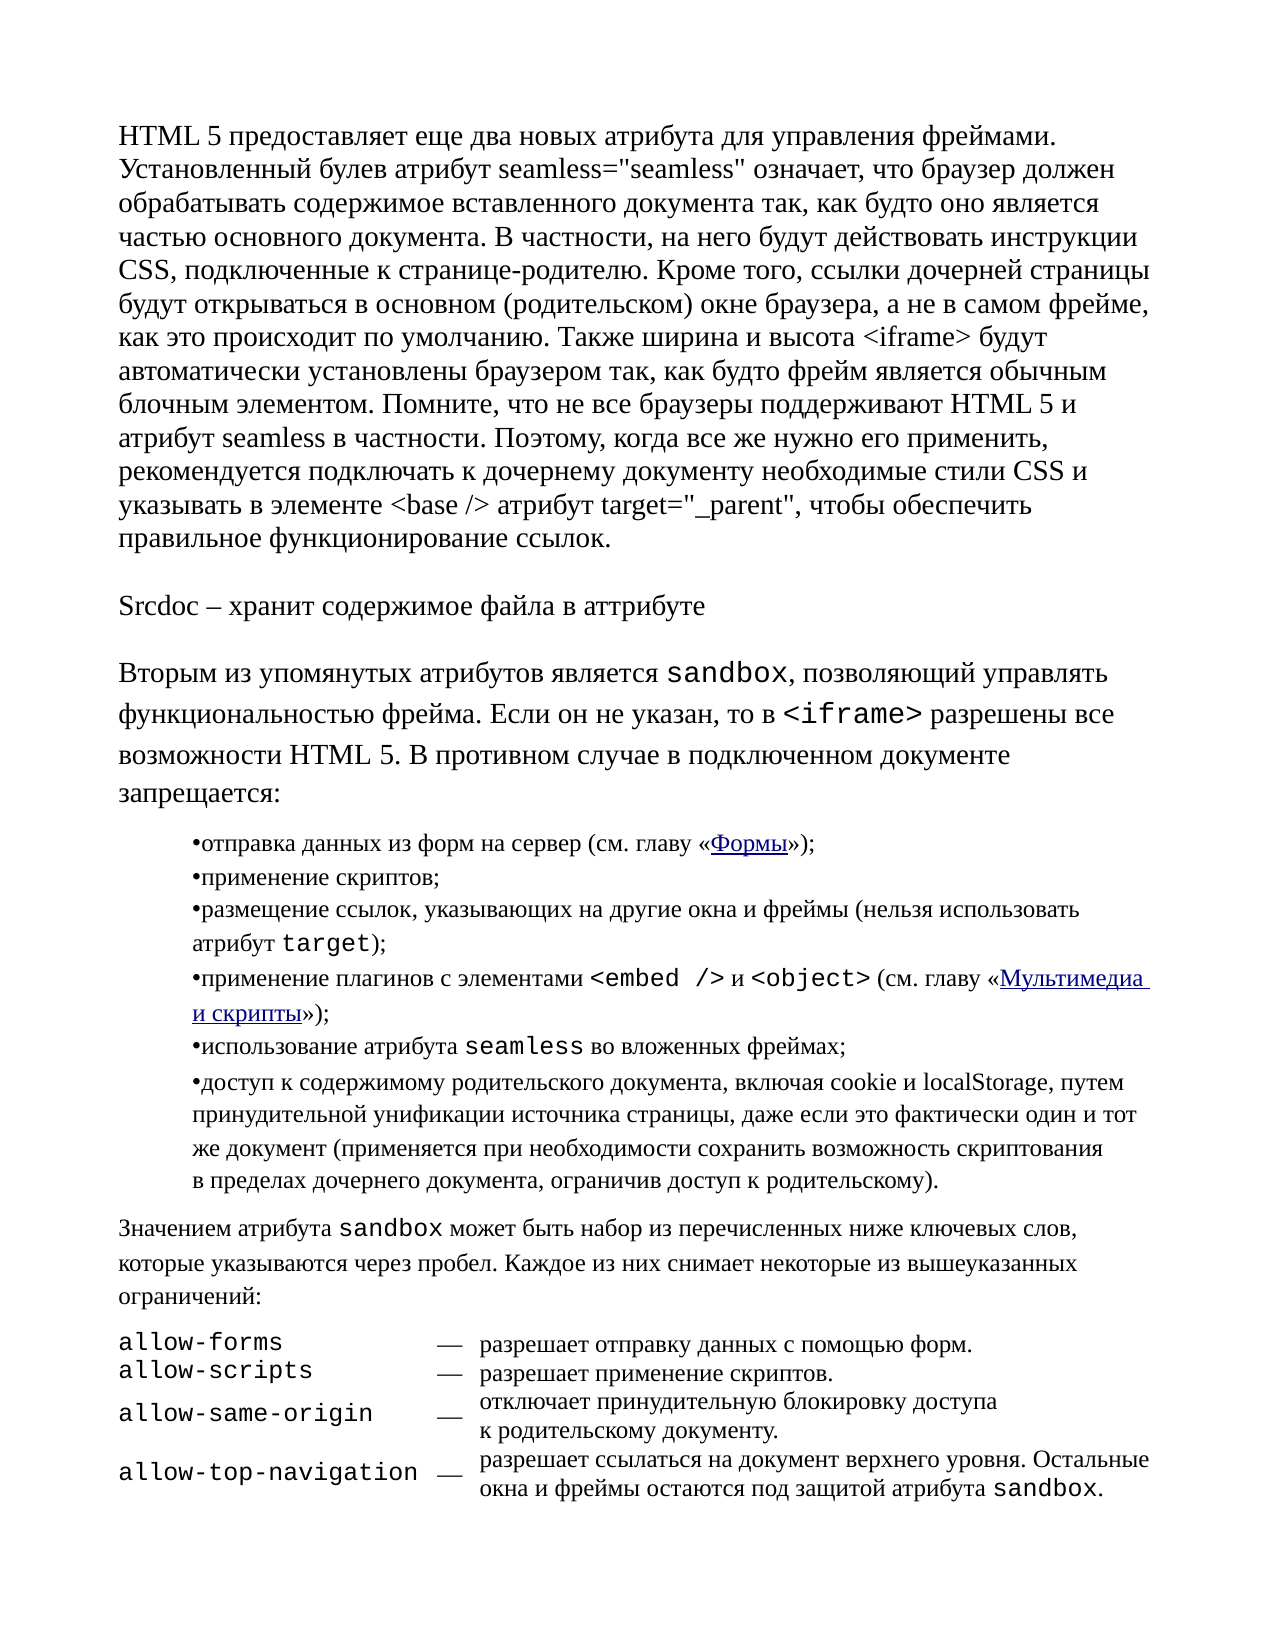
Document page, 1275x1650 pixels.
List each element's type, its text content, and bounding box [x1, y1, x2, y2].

list отправка данных из форм на сервер (см. главу «Формы»); [118, 828, 1157, 857]
table_header — [431, 1329, 479, 1358]
list использование атрибута seamless во вложенных фреймах; [118, 1031, 1157, 1062]
text Вторым из упомянутых атрибутов является sandbox, позволяющий управлять функциональностью фрейма. Если он не указан, то в <iframe> разрешены все возможности HTML 5. В противном случае в подключенном документе запрещается: [118, 655, 1157, 809]
table_cell — [431, 1386, 479, 1444]
table_cell аllow-same-origin [118, 1386, 431, 1444]
table_cell allow-scripts [118, 1358, 431, 1386]
list применение плагинов с элементами <embed /> и <object> (см. главу «Мультимедиа и скрипты»); [118, 963, 1157, 1027]
list применение скриптов; [118, 862, 1157, 890]
text Значением атрибута sandbox может быть набор из перечисленных ниже ключевых слов, которые указываются через пробел. Каждое из них снимает некоторые из вышеуказанных ограничений: [118, 1213, 1157, 1310]
table_cell разрешает применение скриптов. [479, 1358, 1157, 1386]
text Srcdoc – хранит содержимое файла в аттрибуте [118, 588, 1157, 621]
list размещение ссылок, указывающих на другие окна и фреймы (нельзя использовать атрибут target); [118, 894, 1157, 958]
table_cell отключает принудительную блокировку доступа к родительскому документу. [479, 1386, 1157, 1444]
table_cell разрешает ссылаться на документ верхнего уровня. Остальные окна и фреймы остаются под защитой атрибута sandbox. [479, 1444, 1157, 1503]
table_cell — [431, 1444, 479, 1503]
text HTML 5 предоставляет еще два новых атрибута для управления фреймами. Установленный булев атрибут seamless="seamless" означает, что браузер должен обрабатывать содержимое вставленного документа так, как будто оно является частью основного документа. В частности, на него будут действовать инструкции CSS, подключенные к странице-родителю. Кроме того, ссылки дочерней страницы будут открываться в основном (родительском) окне браузера, а не в самом фрейме, как это происходит по умолчанию. Также ширина и высота <iframe> будут автоматически установлены браузером так, как будто фрейм является обычным блочным элементом. Помните, что не все браузеры поддерживают HTML 5 и атрибут seamless в частности. Поэтому, когда все же нужно его применить, рекомендуется подключать к дочернему документу необходимые стили CSS и указывать в элементе <base /> атрибут target="_parent", чтобы обеспечить правильное функционирование ссылок. [118, 118, 1157, 554]
list доступ к содержимому родительского документа, включая cookie и localStorage, путем принудительной унификации источника страницы, даже если это фактически один и тот же документ (применяется при необходимости сохранить возможность скриптования в пределах дочернего документа, ограничив доступ к родительскому). [118, 1067, 1157, 1194]
table_cell аllow-top-navigation [118, 1444, 431, 1503]
table_cell — [431, 1358, 479, 1386]
table_header allow-forms [118, 1329, 431, 1358]
table_header разрешает отправку данных с помощью форм. [479, 1329, 1157, 1358]
